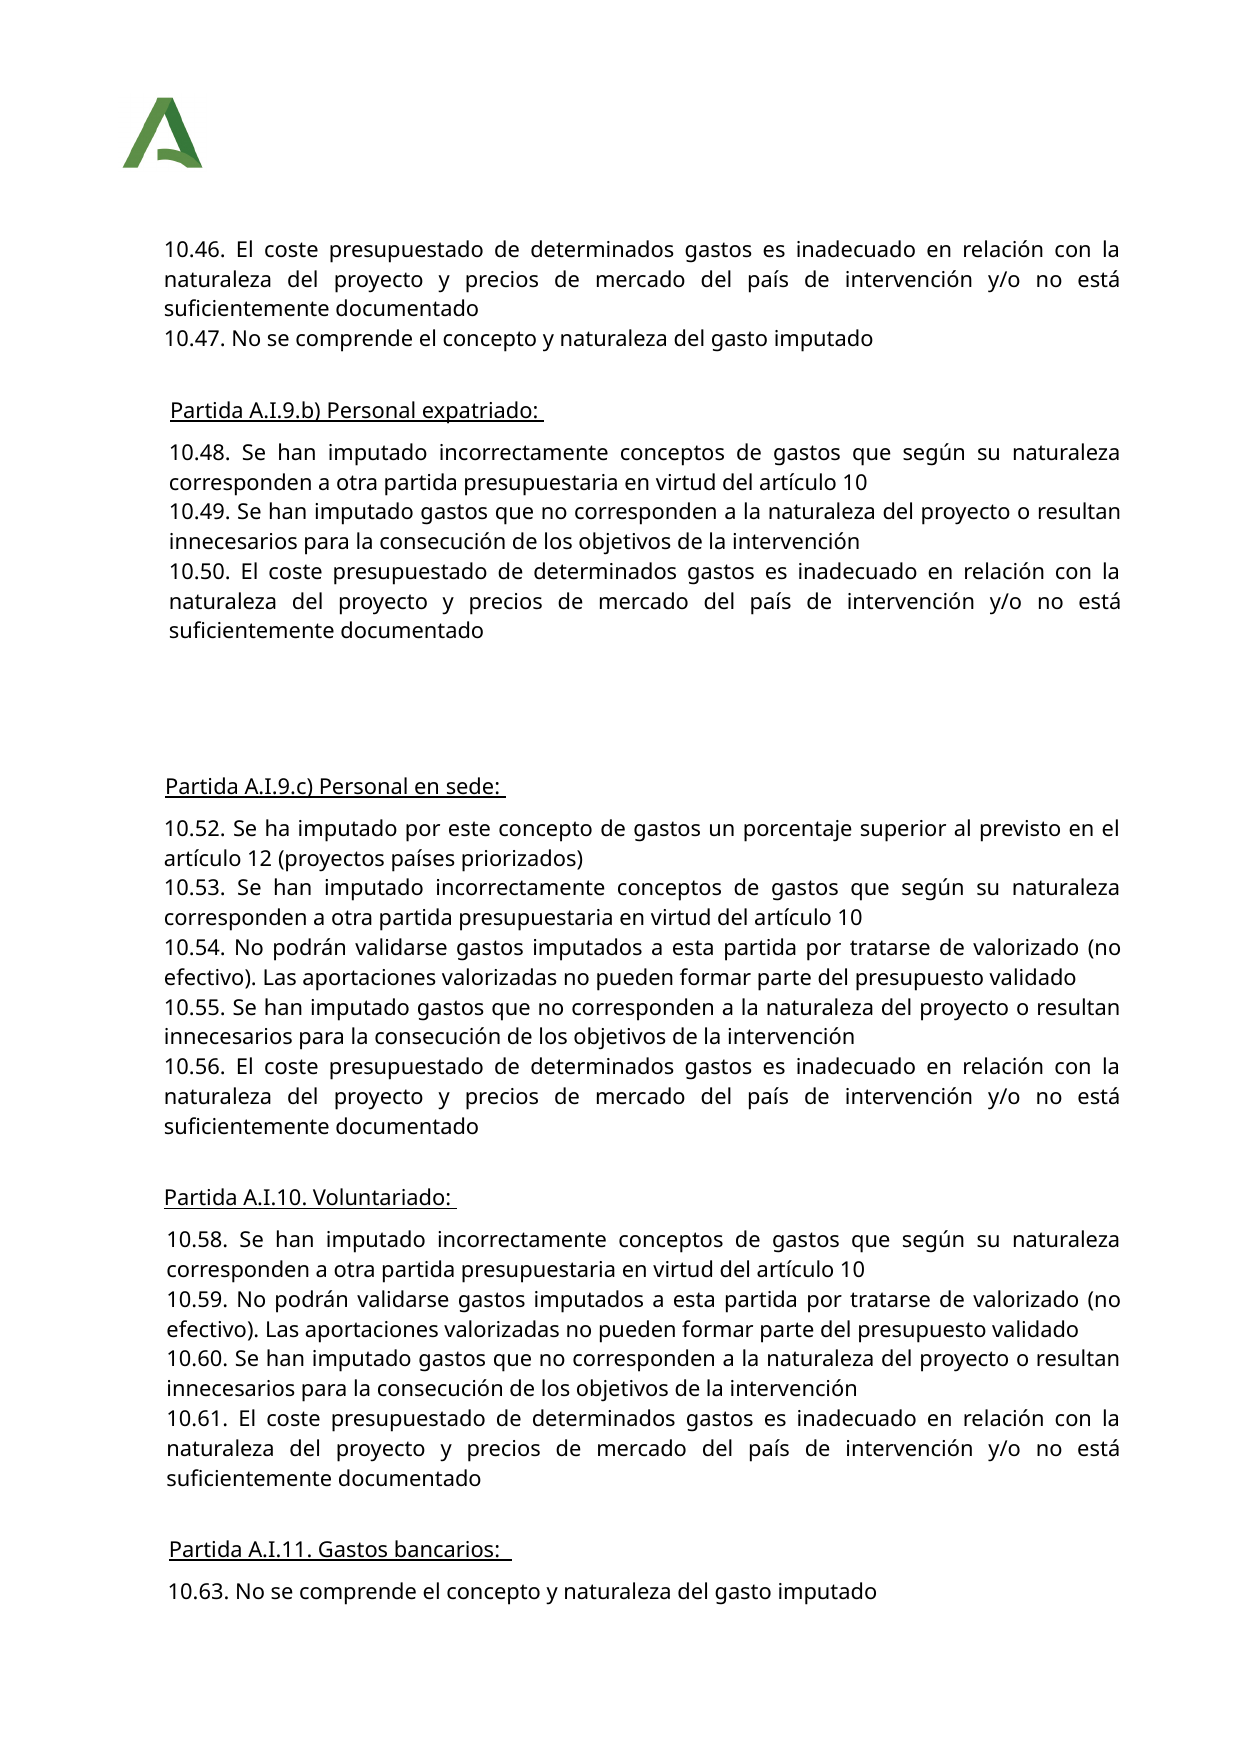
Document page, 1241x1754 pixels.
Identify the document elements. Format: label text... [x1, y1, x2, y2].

text 10.46. El coste presupuestado de determinados gastos es inadecuado en relación con la naturaleza del proyecto y precios de mercado del país de intervención y/o no está suficientemente documentado [164, 234, 1122, 323]
text Partida A.I.11. Gastos bancarios: [169, 1534, 1122, 1564]
text Partida A.I.9.b) Personal expatriado: [170, 395, 1122, 425]
text 10.48. Se han imputado incorrectamente conceptos de gastos que según su naturaleza corresponden a otra partida presupuestaria en virtud del artículo 10 [169, 437, 1122, 496]
text 10.50. El coste presupuestado de determinados gastos es inadecuado en relación con la naturaleza del proyecto y precios de mercado del país de intervención y/o no está suficientemente documentado [169, 556, 1122, 645]
text 10.53. Se han imputado incorrectamente conceptos de gastos que según su naturaleza corresponden a otra partida presupuestaria en virtud del artículo 10 [164, 872, 1122, 932]
text 10.58. Se han imputado incorrectamente conceptos de gastos que según su naturaleza corresponden a otra partida presupuestaria en virtud del artículo 10 [166, 1224, 1122, 1284]
text 10.54. No podrán validarse gastos imputados a esta partida por tratarse de valorizado (no efectivo). Las aportaciones valorizadas no pueden formar parte del presupuesto validado [164, 932, 1122, 992]
text 10.49. Se han imputado gastos que no corresponden a la naturaleza del proyecto o resultan innecesarios para la consecución de los objetivos de la intervención [169, 496, 1122, 556]
text 10.63. No se comprende el concepto y naturaleza del gasto imputado [167, 1576, 1122, 1606]
picture [118, 93, 207, 172]
text 10.61. El coste presupuestado de determinados gastos es inadecuado en relación con la naturaleza del proyecto y precios de mercado del país de intervención y/o no está suficientemente documentado [166, 1403, 1122, 1492]
text 10.47. No se comprende el concepto y naturaleza del gasto imputado [164, 323, 1122, 353]
text 10.52. Se ha imputado por este concepto de gastos un porcentaje superior al previsto en el artículo 12 (proyectos países priorizados) [164, 813, 1122, 872]
text 10.55. Se han imputado gastos que no corresponden a la naturaleza del proyecto o resultan innecesarios para la consecución de los objetivos de la intervención [164, 992, 1122, 1051]
text 10.60. Se han imputado gastos que no corresponden a la naturaleza del proyecto o resultan innecesarios para la consecución de los objetivos de la intervención [166, 1343, 1122, 1403]
text 10.56. El coste presupuestado de determinados gastos es inadecuado en relación con la naturaleza del proyecto y precios de mercado del país de intervención y/o no está suficientemente documentado [164, 1051, 1122, 1141]
text Partida A.I.9.c) Personal en sede: [165, 771, 1122, 801]
text Partida A.I.10. Voluntariado: [164, 1182, 1122, 1212]
text 10.59. No podrán validarse gastos imputados a esta partida por tratarse de valorizado (no efectivo). Las aportaciones valorizadas no pueden formar parte del presupuesto validado [166, 1284, 1122, 1343]
